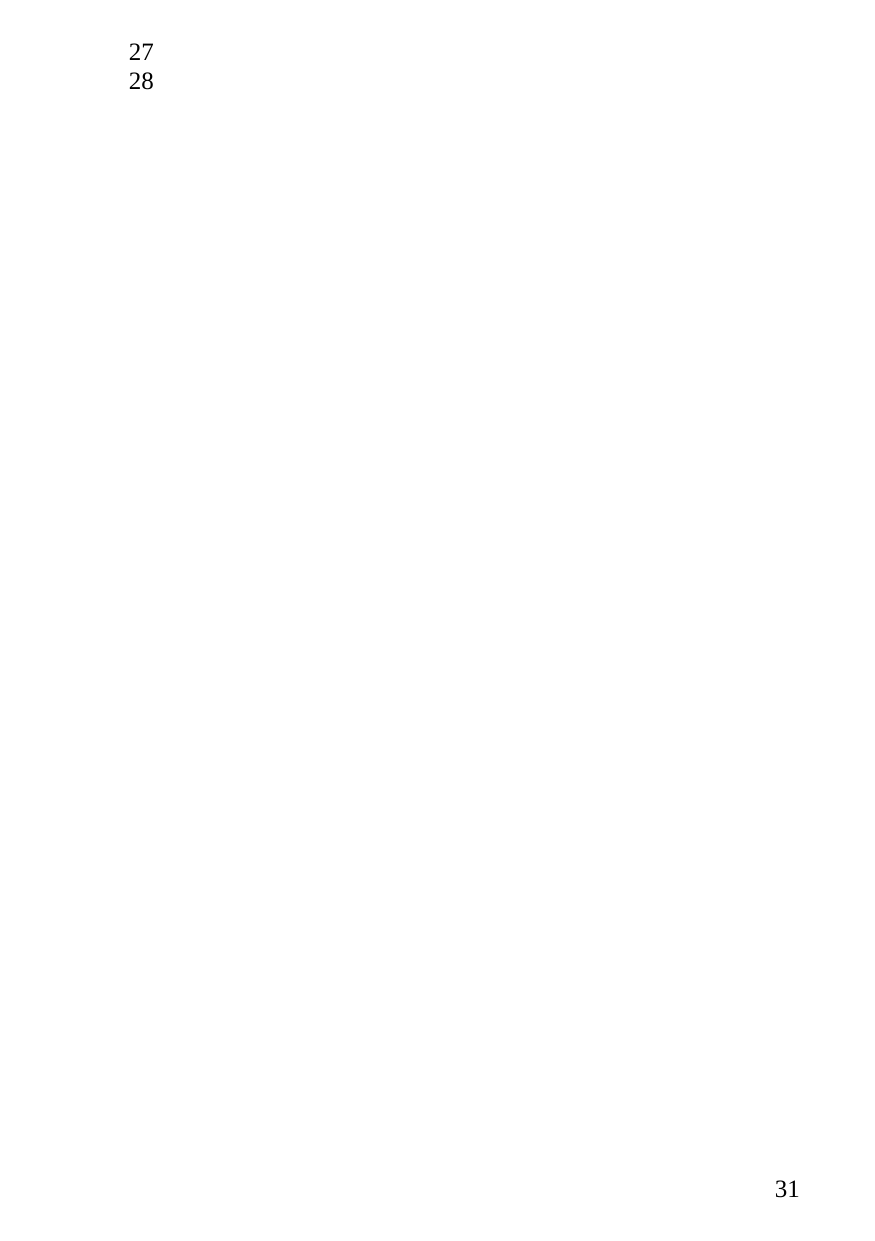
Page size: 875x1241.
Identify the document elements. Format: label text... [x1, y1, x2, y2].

table_cell [156, 66, 814, 95]
table_cell [156, 38, 814, 66]
table_cell 27 [112, 38, 156, 66]
table_cell 28 [112, 66, 156, 95]
